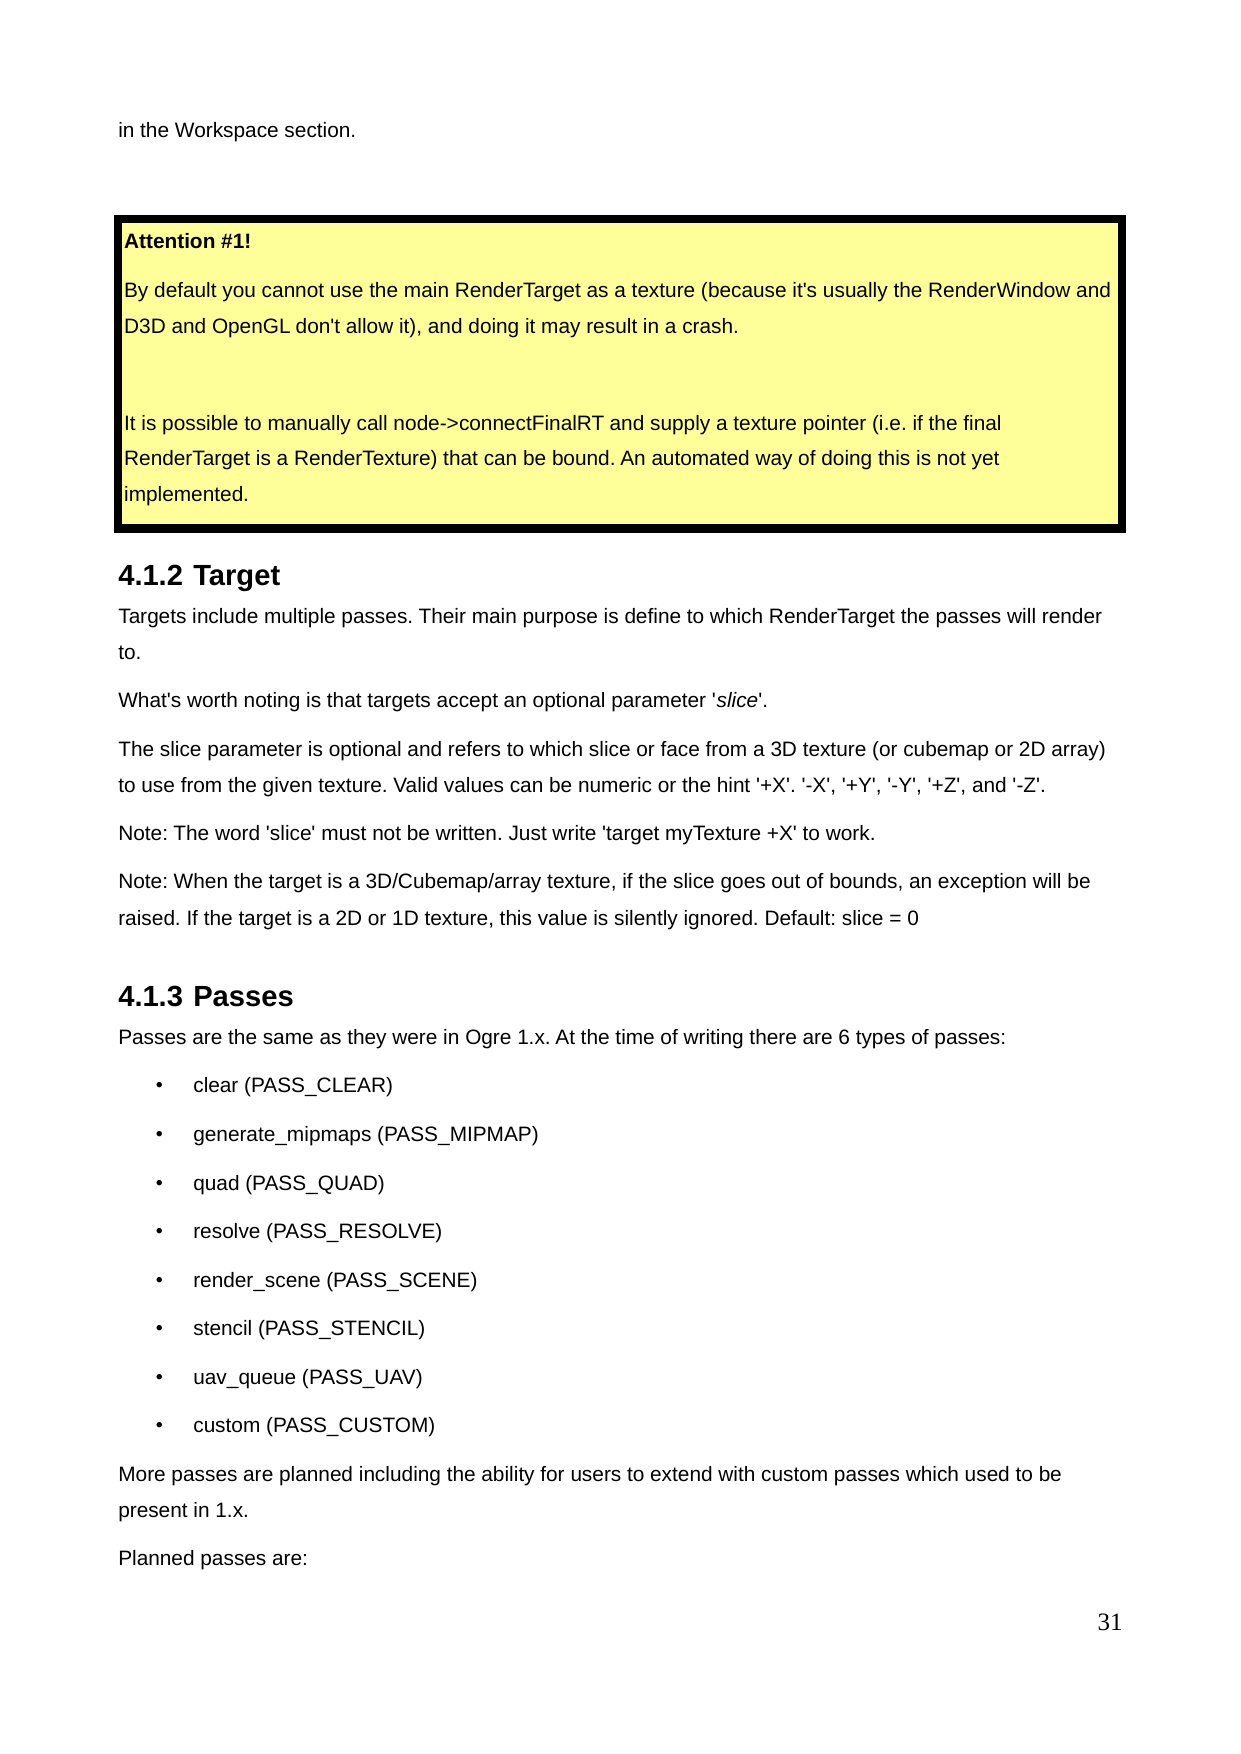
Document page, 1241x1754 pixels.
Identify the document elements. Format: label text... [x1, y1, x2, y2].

list stencil (PASS_STENCIL) [156, 1316, 1122, 1340]
text in the Workspace section. [118, 118, 1122, 142]
text More passes are planned including the ability for users to extend with custom passes which used to be present in 1.x. [118, 1462, 1122, 1521]
text Passes are the same as they were in Ogre 1.x. At the time of writing there are 6 types of passes: [118, 1025, 1122, 1049]
list generate_mipmaps (PASS_MIPMAP) [156, 1122, 1122, 1146]
text Note: The word 'slice' must not be written. Just write 'target myTexture +X' to work. [118, 821, 1122, 845]
text The slice parameter is optional and refers to which slice or face from a 3D texture (or cubemap or 2D array) to use from the given texture. Valid values can be numeric or the hint '+X'. '-X', '+Y', '-Y', '+Z', and '-Z'. [118, 737, 1122, 796]
text Targets include multiple passes. Their main purpose is define to which RenderTarget the passes will render to. [118, 604, 1122, 664]
text Planned passes are: [118, 1546, 1122, 1570]
table_header Attention #1! By default you cannot use the main RenderTarget as a texture (because it's usually the RenderWindow and D3D and OpenGL don't allow it), and doing it may result in a crash. It is possible to manually call node->connectFinalRT and supply a texture pointer (i.e. if the final RenderTarget is a RenderTexture) that can be bound. An automated way of doing this is not yet implemented. [122, 223, 1118, 524]
list clear (PASS_CLEAR) [156, 1073, 1122, 1097]
list uav_queue (PASS_UAV) [156, 1364, 1122, 1388]
list quad (PASS_QUAD) [156, 1170, 1122, 1194]
text What's worth noting is that targets accept an optional parameter 'slice'. [118, 688, 1122, 712]
subtitle Target [118, 558, 1122, 591]
text Note: When the target is a 3D/Cubemap/array texture, if the slice goes out of bounds, an exception will be raised. If the target is a 2D or 1D texture, this value is silently ignored. Default: slice = 0 [118, 869, 1122, 929]
list custom (PASS_CUSTOM) [156, 1413, 1122, 1437]
list resolve (PASS_RESOLVE) [156, 1219, 1122, 1243]
list render_scene (PASS_SCENE) [156, 1267, 1122, 1291]
subtitle Passes [118, 979, 1122, 1012]
